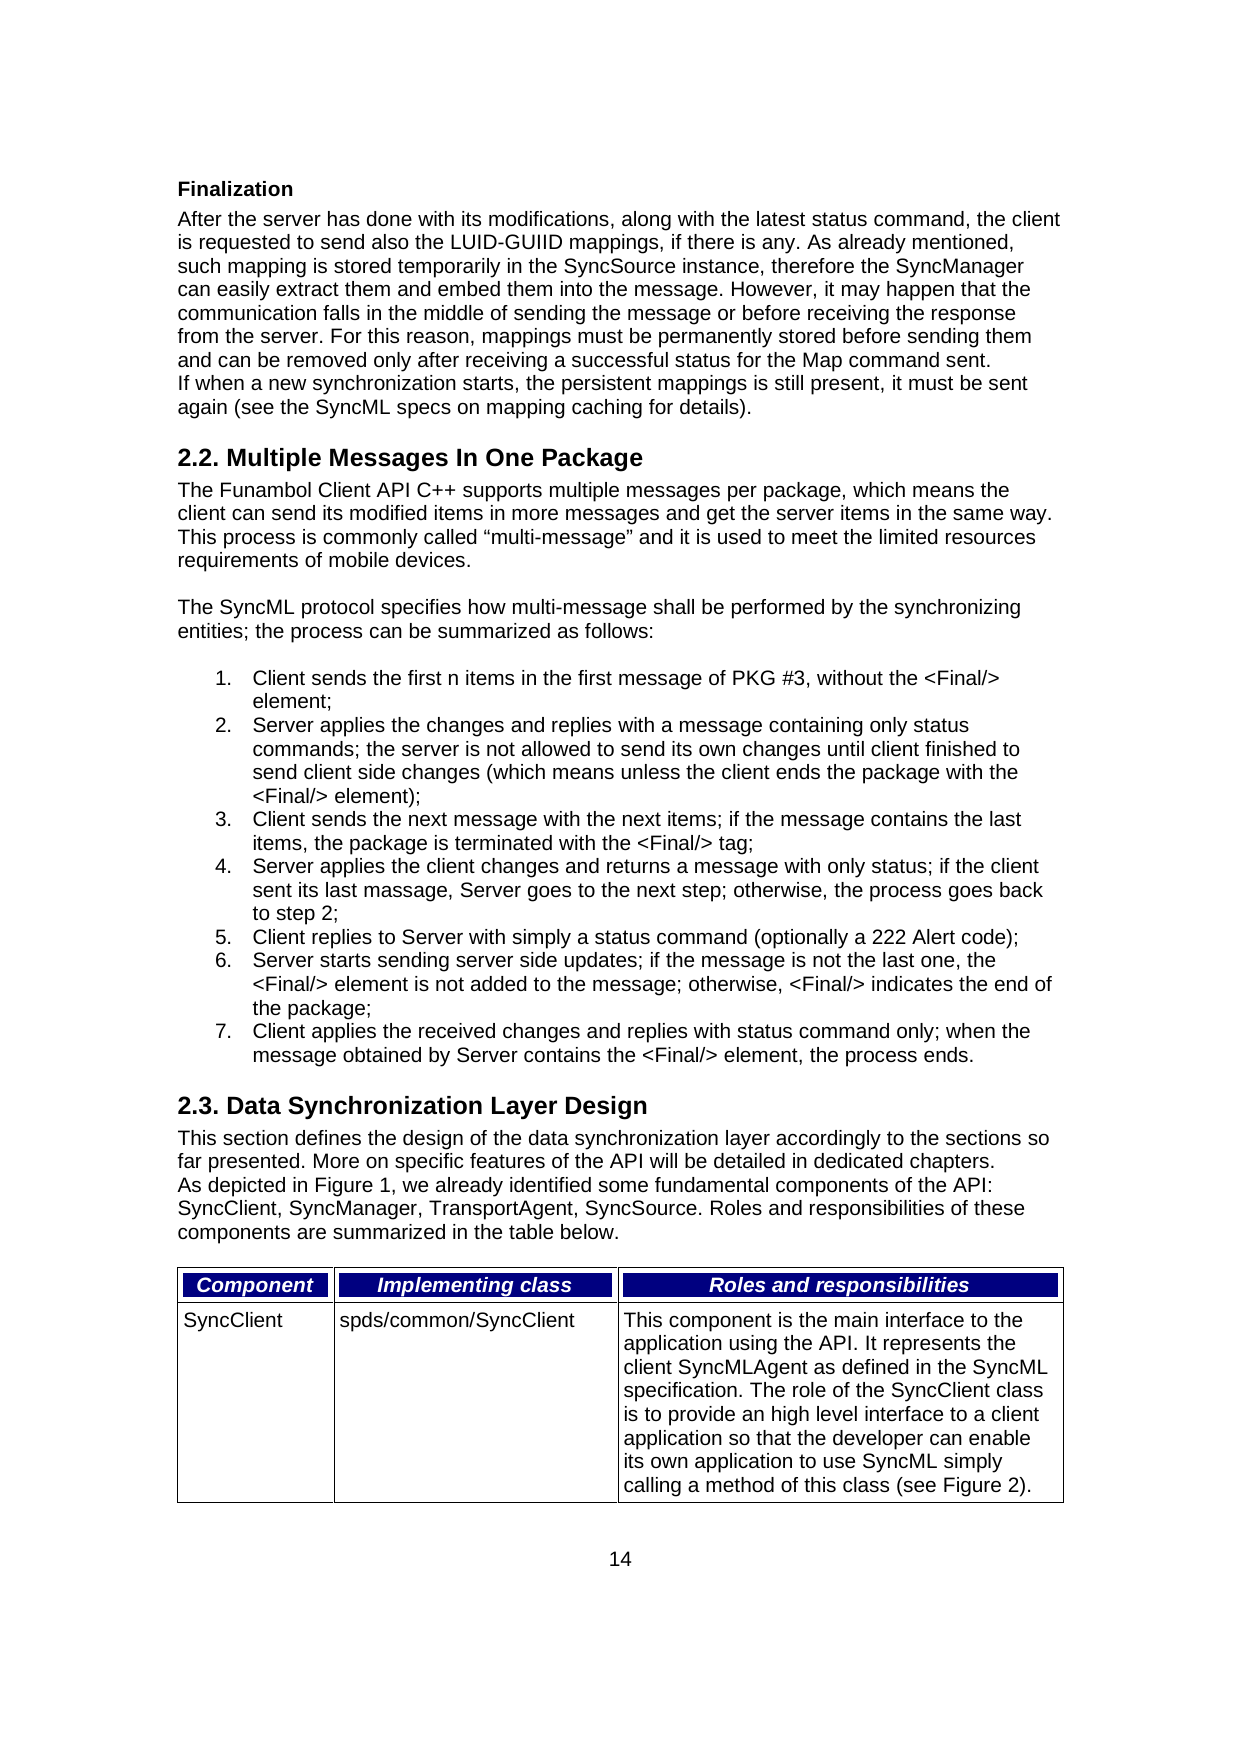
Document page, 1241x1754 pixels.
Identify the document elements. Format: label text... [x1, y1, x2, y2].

list Client sends the first n items in the first message of PKG #3, without the <Final/> element; [215, 666, 1063, 713]
list Server starts sending server side updates; if the message is not the last one, the <Final/> element is not added to the message; otherwise, <Final/> indicates the end of the package; [215, 949, 1063, 1019]
text As depicted in Figure 1, we already identified some fundamental components of the API: SyncClient, SyncManager, TransportAgent, SyncSource. Roles and responsibilities of these components are summarized in the table below. [177, 1173, 1063, 1244]
table_cell spds/common/SyncClient [335, 1303, 617, 1502]
list Client replies to Server with simply a status command (optionally a 222 Alert code); [215, 925, 1063, 949]
text If when a new synchronization starts, the persistent mappings is still present, it must be sent again (see the SyncML specs on mapping caching for details). [177, 372, 1063, 419]
text After the server has done with its modifications, along with the latest status command, the client is requested to send also the LUID-GUIID mappings, if there is any. As already mentioned, such mapping is stored temporarily in the SyncSource instance, therefore the SyncManager can easily extract them and embed them into the message. However, it may happen that the communication falls in the middle of sending the message or before receiving the response from the server. For this reason, mappings must be permanently stored before sending them and can be removed only after receiving a successful status for the Map command sent. [177, 207, 1063, 372]
text This section defines the design of the data synchronization layer accordingly to the sections so far presented. More on specific features of the API will be detailed in dedicated chapters. [177, 1126, 1063, 1173]
table_header Implementing class [335, 1268, 617, 1302]
list Client applies the received changes and replies with status command only; when the message obtained by Server contains the <Final/> element, the process ends. [215, 1019, 1063, 1067]
table_cell SyncClient [178, 1303, 333, 1502]
subtitle Multiple Messages In One Package [177, 444, 1063, 472]
table_cell This component is the main interface to the application using the API. It represents the client SyncMLAgent as defined in the SyncML specification. The role of the SyncClient class is to provide an high level interface to a client application so that the developer can enable its own application to use SyncML simply calling a method of this class (see Figure 2). [619, 1303, 1063, 1502]
list Server applies the client changes and returns a message with only status; if the client sent its last massage, Server goes to the next step; otherwise, the process goes back to step 2; [215, 855, 1063, 925]
text The Funambol Client API C++ supports multiple messages per package, which means the client can send its modified items in more messages and get the server items in the same way. This process is commonly called “multi-message” and it is used to meet the limited resources requirements of mobile devices. [177, 478, 1063, 572]
table_header Roles and responsibilities [619, 1268, 1063, 1302]
text The SyncML protocol specifies how multi-message shall be performed by the synchronizing entities; the process can be summarized as follows: [177, 596, 1063, 643]
subtitle Finalization [177, 177, 1063, 201]
subtitle Data Synchronization Layer Design [177, 1092, 1063, 1120]
list Client sends the next message with the next items; if the message contains the last items, the package is terminated with the <Final/> tag; [215, 808, 1063, 855]
list Server applies the changes and replies with a message containing only status commands; the server is not allowed to send its own changes until client finished to send client side changes (which means unless the client ends the package with the <Final/> element); [215, 713, 1063, 808]
table_header Component [178, 1268, 333, 1302]
